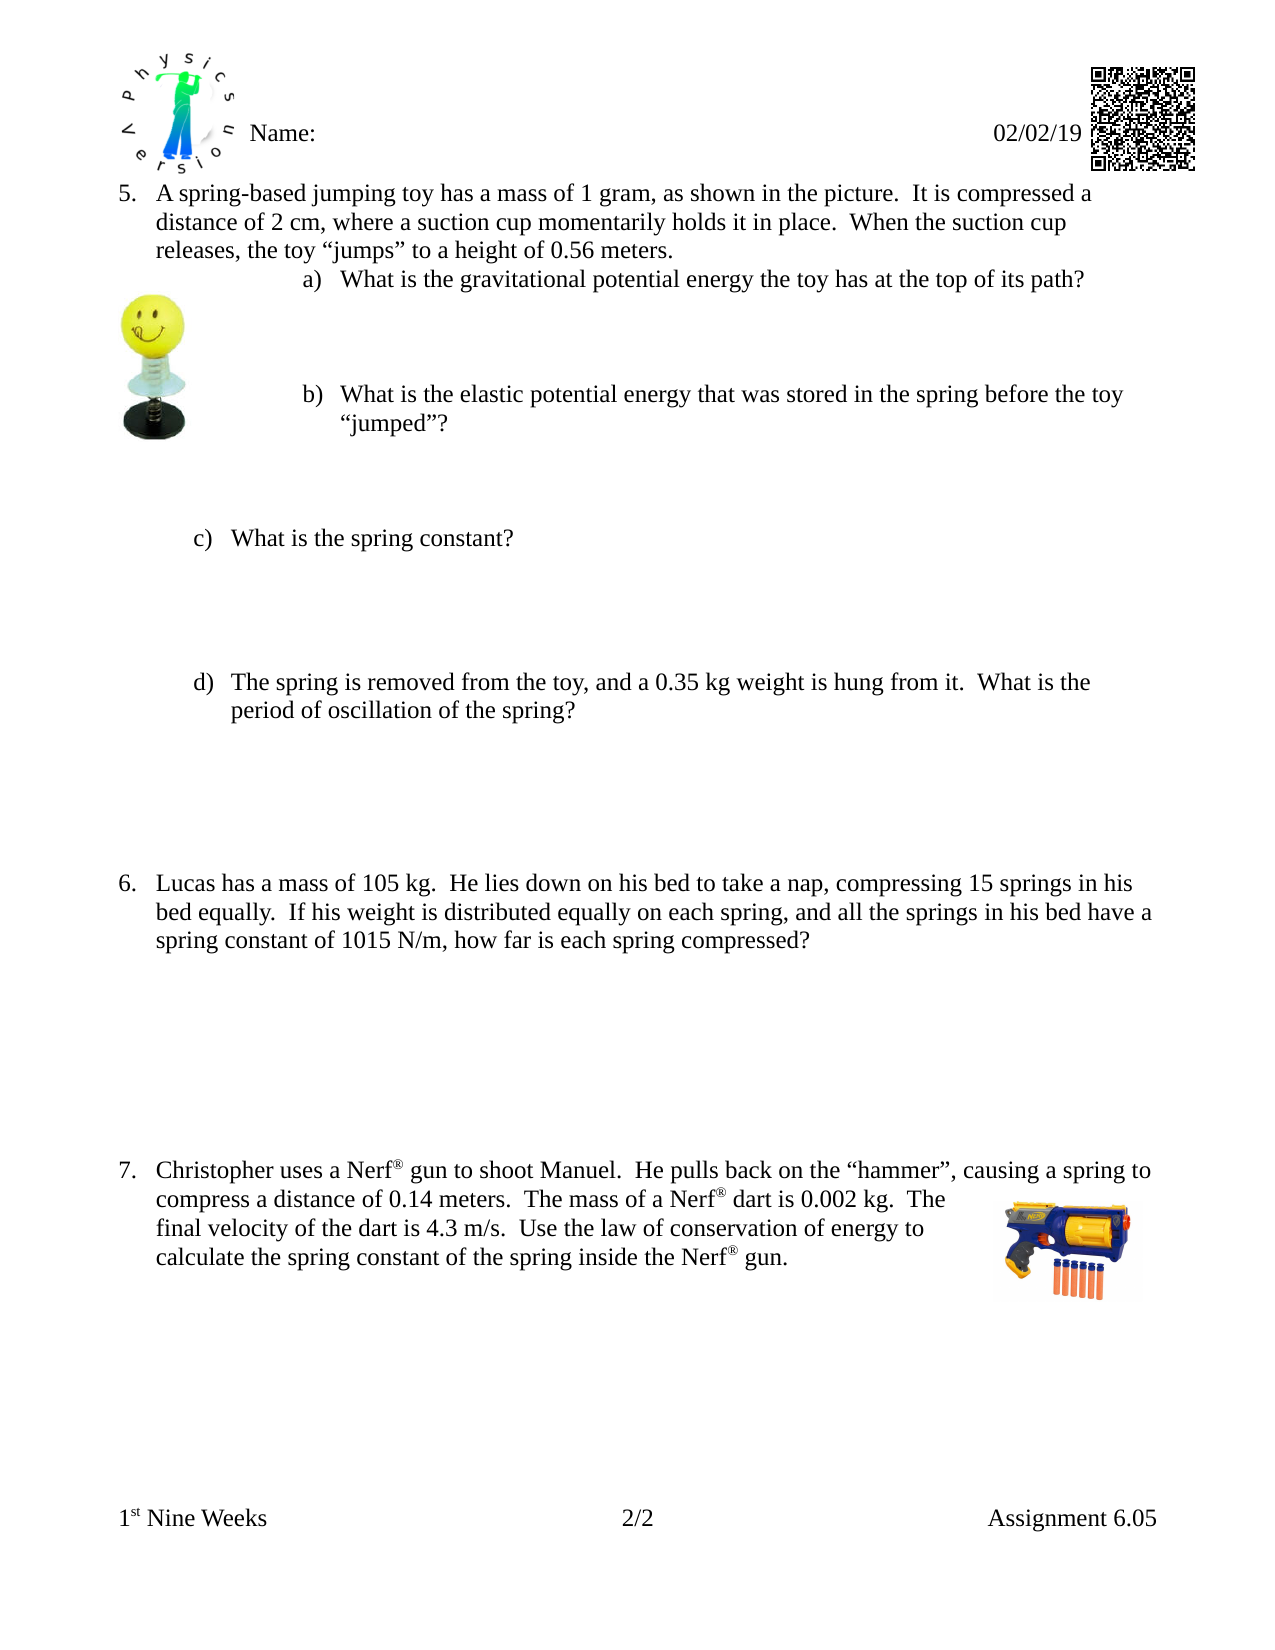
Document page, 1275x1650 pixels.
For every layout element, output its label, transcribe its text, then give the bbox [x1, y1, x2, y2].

picture [77, 291, 228, 442]
list A spring-based jumping toy has a mass of 1 gram, as shown in the picture. It is compressed a distance of 2 cm, where a suction cup momentarily holds it in place. When the suction cup releases, the toy “jumps” to a height of 0.56 meters. [118, 176, 1157, 264]
list Christopher uses a Nerf® gun to shoot Manuel. He pulls back on the “hammer”, causing a spring to compress a distance of 0.14 meters. The mass of a Nerf® dart is 0.002 kg. The final velocity of the dart is 4.3 m/s. Use the law of conservation of energy to calculate the spring constant of the spring inside the Nerf® gun. [118, 1156, 1157, 1271]
list Lucas has a mass of 105 kg. He lies down on his bed to take a nap, compressing 15 springs in his bed equally. If his weight is distributed equally on each spring, and all the springs in his bed have a spring constant of 1015 N/m, how far is each spring compressed? [118, 868, 1157, 954]
picture [1082, 58, 1203, 179]
list What is the elastic potential energy that was stored in the spring before the toy “jumped”? [228, 379, 1157, 437]
picture [121, 53, 235, 174]
list What is the spring constant? [193, 523, 1157, 552]
list The spring is removed from the toy, and a 0.35 kg weight is hung from it. What is the period of oscillation of the spring? [193, 667, 1157, 724]
picture [992, 1201, 1143, 1302]
list What is the gravitational potential energy the toy has at the top of its path? [193, 264, 1157, 293]
